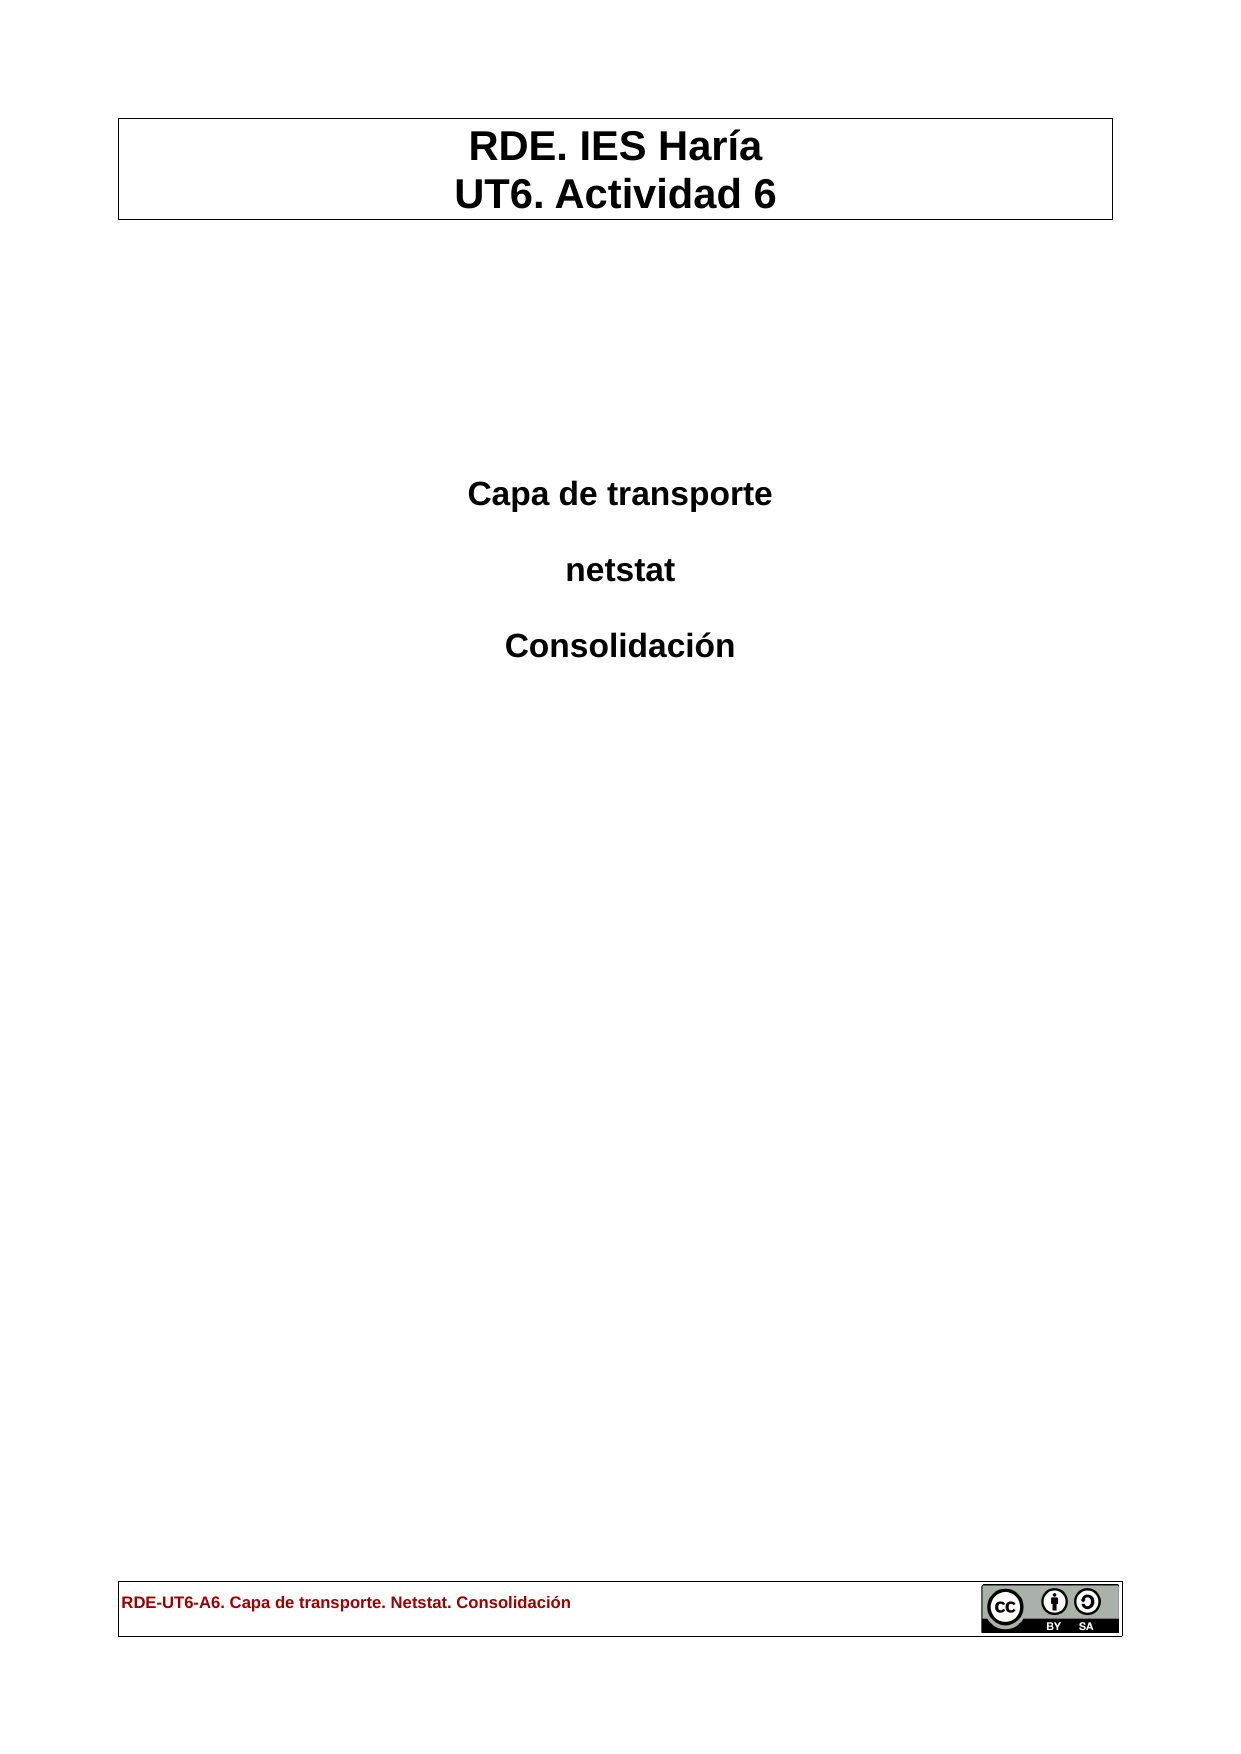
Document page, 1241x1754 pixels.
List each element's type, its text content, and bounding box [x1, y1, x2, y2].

subtitle Consolidación [118, 626, 1122, 664]
text UT6. Actividad 6 [119, 166, 1112, 219]
text RDE. IES Haría [119, 119, 1112, 166]
subtitle netstat [118, 550, 1122, 588]
subtitle Capa de transporte [118, 474, 1122, 512]
picture [981, 1584, 1119, 1633]
